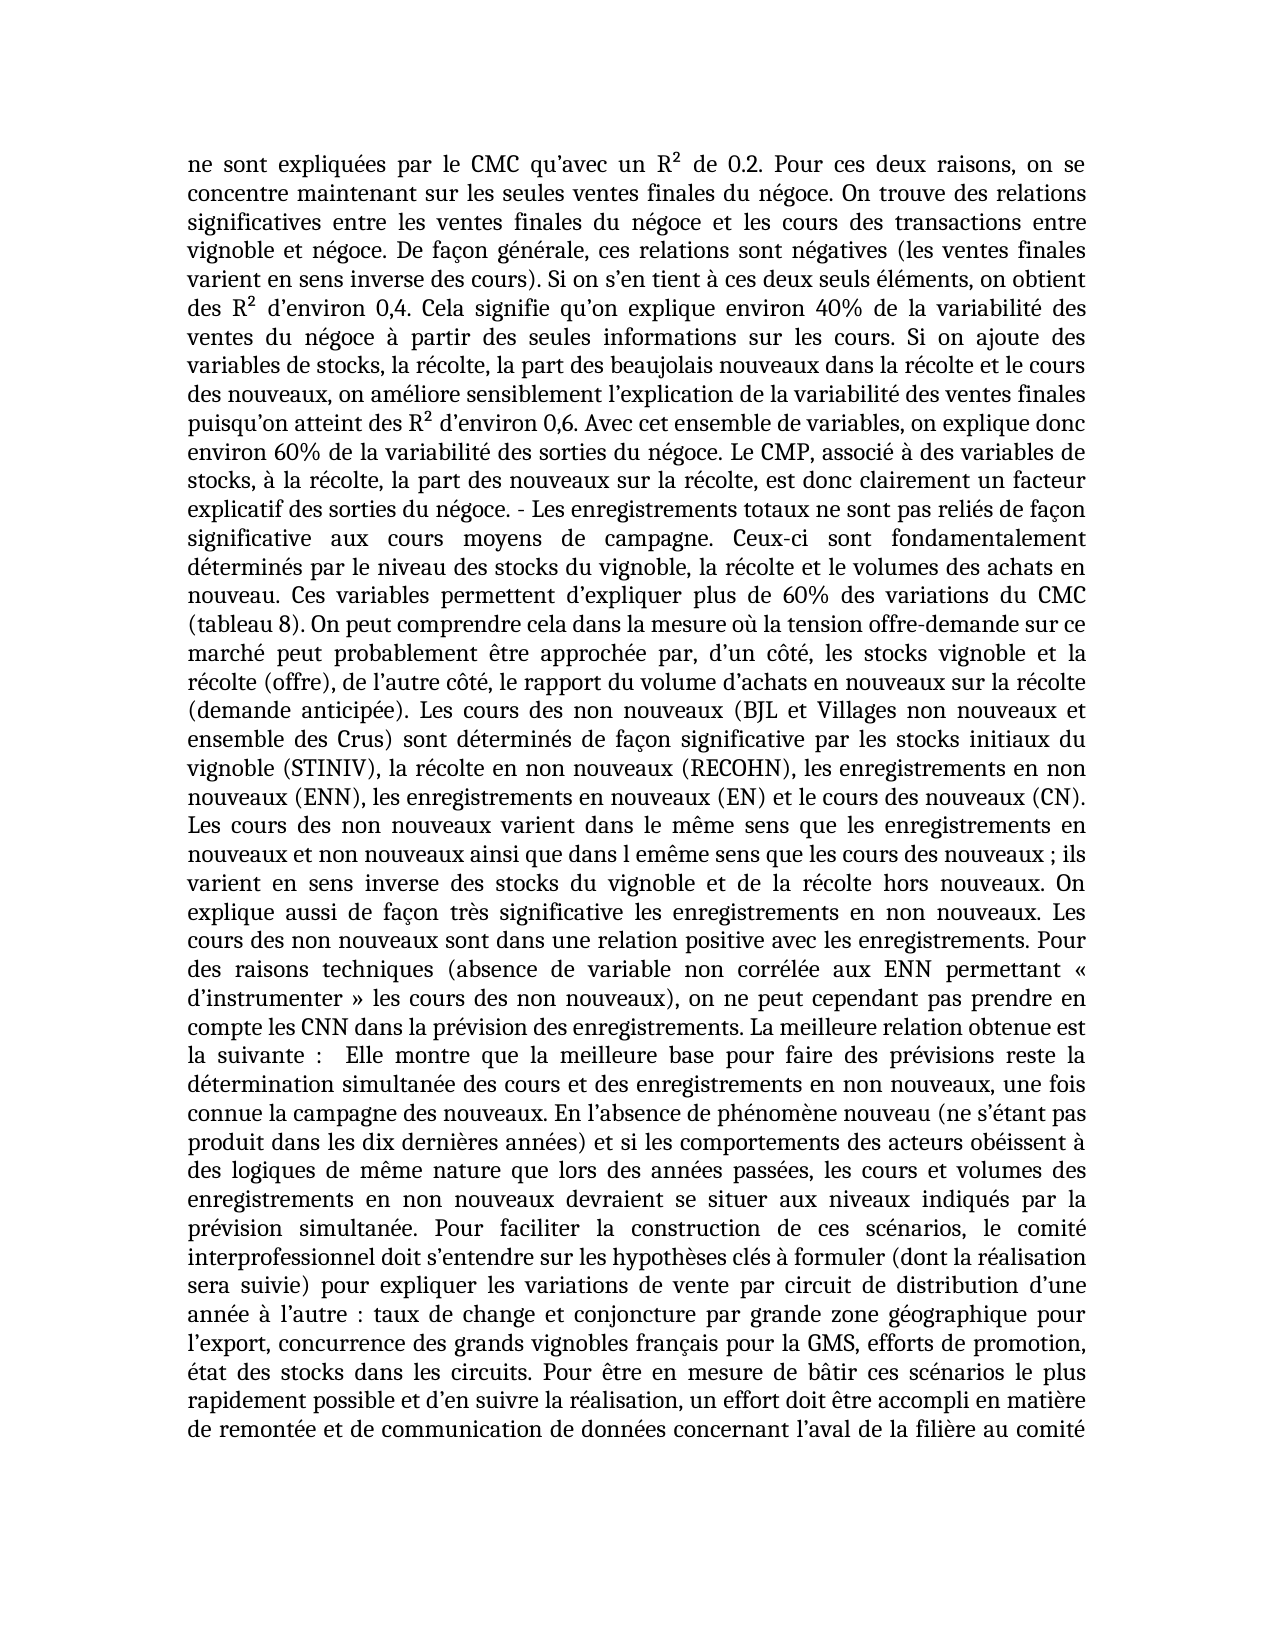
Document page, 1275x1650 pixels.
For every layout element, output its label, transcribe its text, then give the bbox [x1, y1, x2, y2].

text ne sont expliquées par le CMC qu’avec un R² de 0.2. Pour ces deux raisons, on se concentre maintenant sur les seules ventes finales du négoce. On trouve des relations significatives entre les ventes finales du négoce et les cours des transactions entre vignoble et négoce. De façon générale, ces relations sont négatives (les ventes finales varient en sens inverse des cours). Si on s’en tient à ces deux seuls éléments, on obtient des R² d’environ 0,4. Cela signifie qu’on explique environ 40% de la variabilité des ventes du négoce à partir des seules informations sur les cours. Si on ajoute des variables de stocks, la récolte, la part des beaujolais nouveaux dans la récolte et le cours des nouveaux, on améliore sensiblement l’explication de la variabilité des ventes finales puisqu’on atteint des R² d’environ 0,6. Avec cet ensemble de variables, on explique donc environ 60% de la variabilité des sorties du négoce. Le CMP, associé à des variables de stocks, à la récolte, la part des nouveaux sur la récolte, est donc clairement un facteur explicatif des sorties du négoce. - Les enregistrements totaux ne sont pas reliés de façon significative aux cours moyens de campagne. Ceux-ci sont fondamentalement déterminés par le niveau des stocks du vignoble, la récolte et le volumes des achats en nouveau. Ces variables permettent d’expliquer plus de 60% des variations du CMC (tableau 8). On peut comprendre cela dans la mesure où la tension offre-demande sur ce marché peut probablement être approchée par, d’un côté, les stocks vignoble et la récolte (offre), de l’autre côté, le rapport du volume d’achats en nouveaux sur la récolte (demande anticipée). Les cours des non nouveaux (BJL et Villages non nouveaux et ensemble des Crus) sont déterminés de façon significative par les stocks initiaux du vignoble (STINIV), la récolte en non nouveaux (RECOHN), les enregistrements en non nouveaux (ENN), les enregistrements en nouveaux (EN) et le cours des nouveaux (CN). Les cours des non nouveaux varient dans le même sens que les enregistrements en nouveaux et non nouveaux ainsi que dans l emême sens que les cours des nouveaux ; ils varient en sens inverse des stocks du vignoble et de la récolte hors nouveaux. On explique aussi de façon très significative les enregistrements en non nouveaux. Les cours des non nouveaux sont dans une relation positive avec les enregistrements. Pour des raisons techniques (absence de variable non corrélée aux ENN permettant « d’instrumenter » les cours des non nouveaux), on ne peut cependant pas prendre en compte les CNN dans la prévision des enregistrements. La meilleure relation obtenue est la suivante : Elle montre que la meilleure base pour faire des prévisions reste la détermination simultanée des cours et des enregistrements en non nouveaux, une fois connue la campagne des nouveaux. En l’absence de phénomène nouveau (ne s’étant pas produit dans les dix dernières années) et si les comportements des acteurs obéissent à des logiques de même nature que lors des années passées, les cours et volumes des enregistrements en non nouveaux devraient se situer aux niveaux indiqués par la prévision simultanée. Pour faciliter la construction de ces scénarios, le comité interprofessionnel doit s’entendre sur les hypothèses clés à formuler (dont la réalisation sera suivie) pour expliquer les variations de vente par circuit de distribution d’une année à l’autre : taux de change et conjoncture par grande zone géographique pour l’export, concurrence des grands vignobles français pour la GMS, efforts de promotion, état des stocks dans les circuits. Pour être en mesure de bâtir ces scénarios le plus rapidement possible et d’en suivre la réalisation, un effort doit être accompli en matière de remontée et de communication de données concernant l’aval de la filière au comité [187, 150, 1087, 1444]
